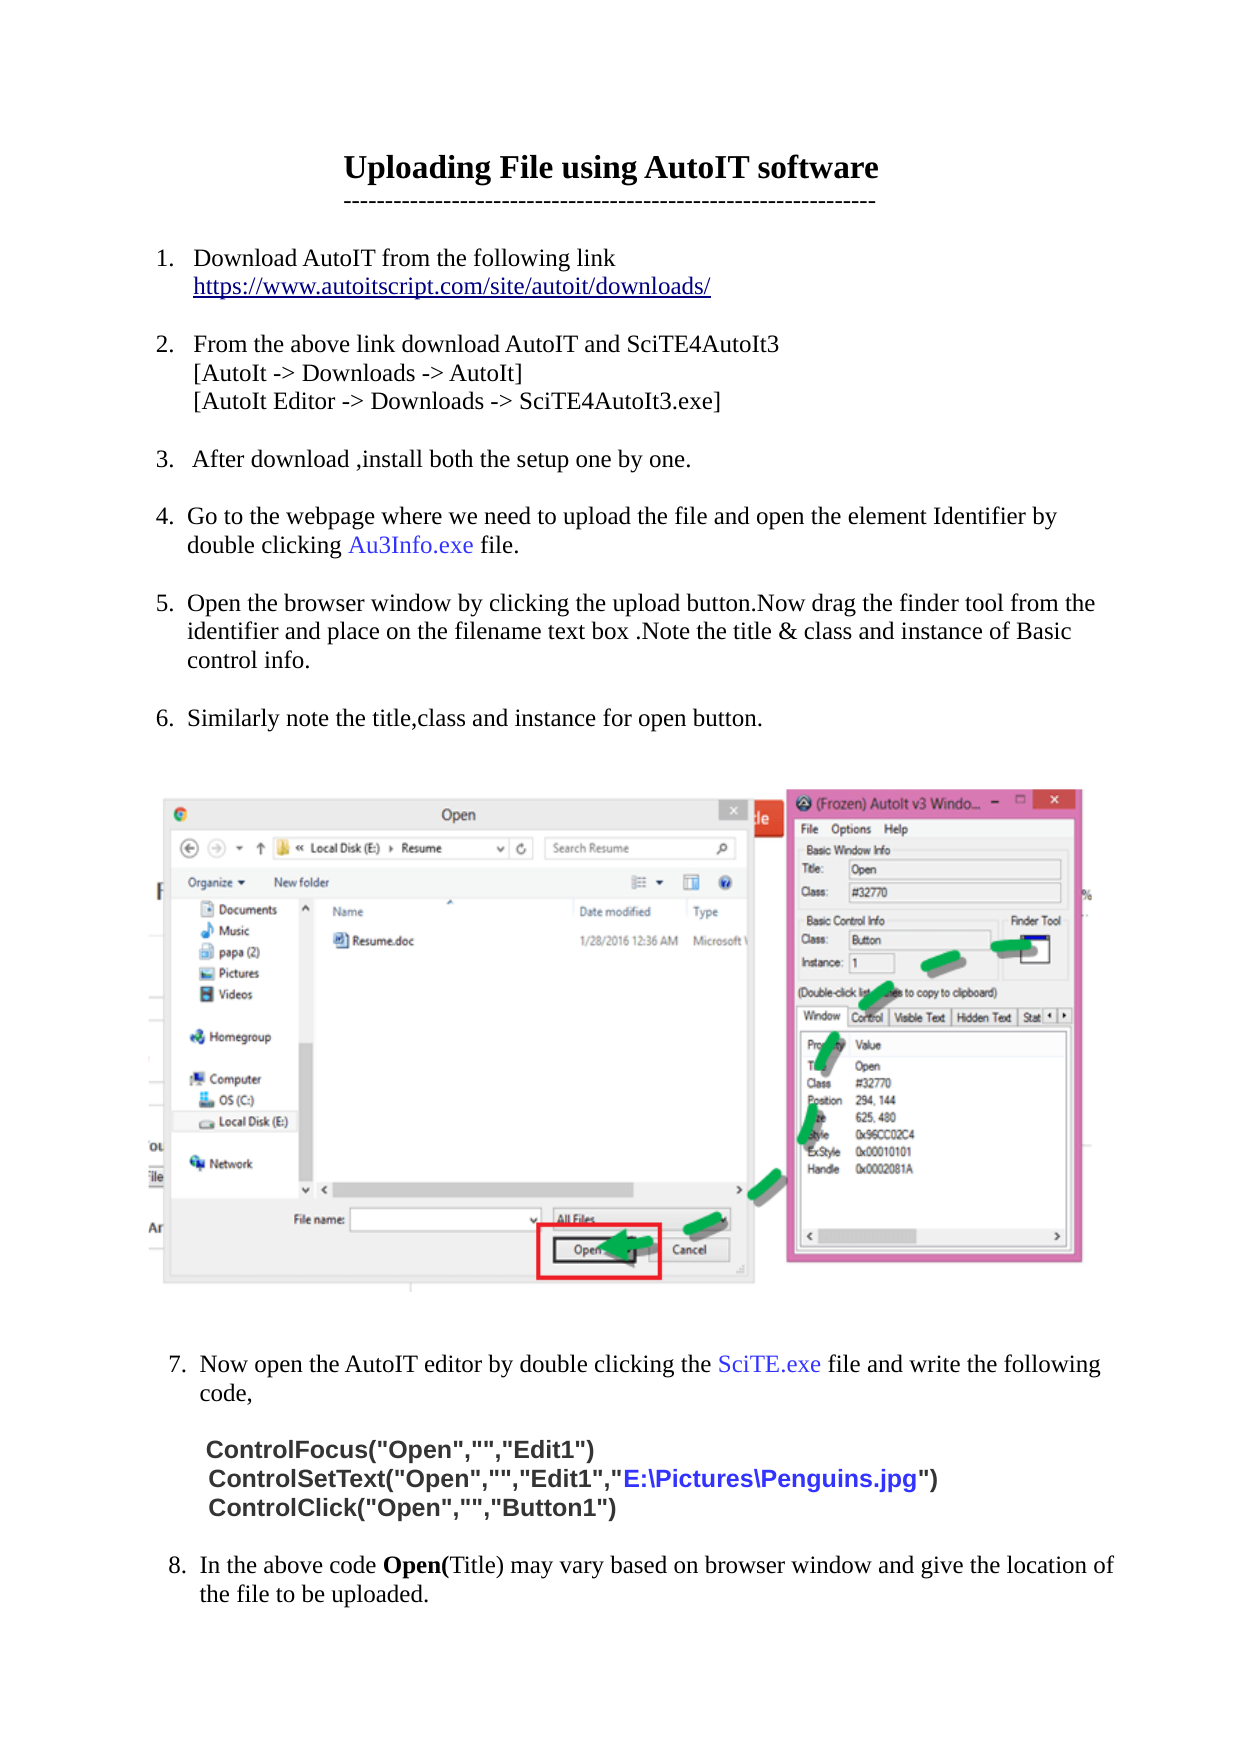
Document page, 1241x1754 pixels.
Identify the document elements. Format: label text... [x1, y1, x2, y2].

text the file to be uploaded. [118, 1579, 1122, 1608]
text [AutoIt Editor -> Downloads -> SciTE4AutoIt3.exe] [118, 386, 1122, 415]
text 7. Now open the AutoIT editor by double clicking the SciTE.exe file and write the following [118, 1349, 1122, 1378]
text ---------------------------------------------------------------- [118, 185, 1122, 214]
text 5. Open the browser window by clicking the upload button.Now drag the finder tool from the [118, 588, 1122, 616]
text 6. Similarly note the title,class and instance for open button. [118, 703, 1122, 731]
text control info. [118, 645, 1122, 674]
text ControlClick("Open","","Button1") [118, 1493, 1122, 1522]
text 3. After download ,install both the setup one by one. [118, 444, 1122, 473]
text ControlSetText("Open","","Edit1","E:\Pictures\Penguins.jpg") [118, 1464, 1122, 1493]
text Uploading File using AutoIT software [118, 147, 1122, 185]
list [AutoIt -> Downloads -> AutoIt] [156, 358, 1122, 386]
text identifier and place on the filename text box .Note the title & class and instance of Basic [118, 616, 1122, 645]
list https://www.autoitscript.com/site/autoit/downloads/ [156, 271, 1122, 300]
text ControlFocus("Open","","Edit1") [118, 1435, 1122, 1464]
list Download AutoIT from the following link [156, 243, 1122, 271]
text 8. In the above code Open(Title) may vary based on browser window and give the location of [118, 1551, 1122, 1579]
text code, [118, 1378, 1122, 1407]
text 4. Go to the webpage where we need to upload the file and open the element Identifier by [118, 501, 1122, 530]
picture [148, 788, 1092, 1292]
text double clicking Au3Info.exe file. [118, 530, 1122, 559]
list From the above link download AutoIT and SciTE4AutoIt3 [156, 329, 1122, 358]
